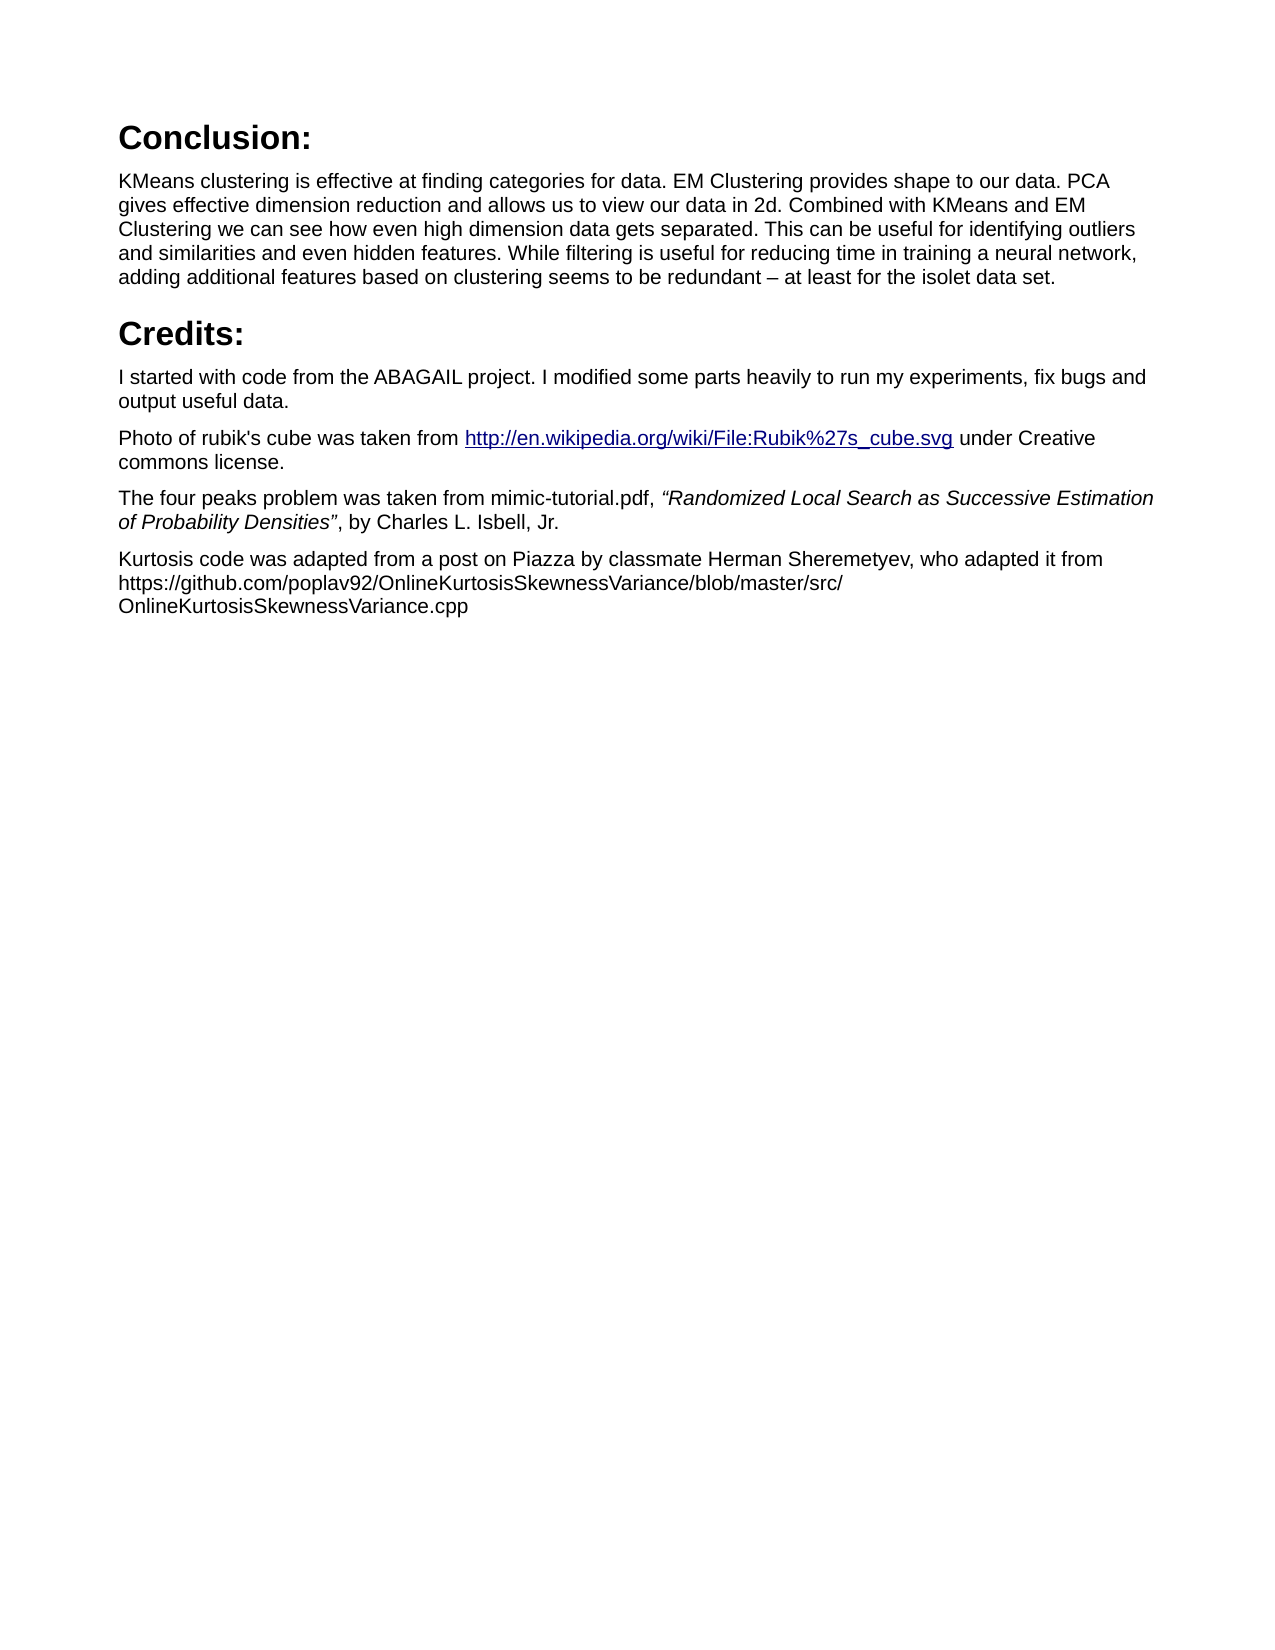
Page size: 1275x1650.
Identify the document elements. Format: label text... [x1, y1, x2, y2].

subtitle Conclusion: [118, 118, 1157, 157]
subtitle Credits: [118, 314, 1157, 353]
text KMeans clustering is effective at finding categories for data. EM Clustering provides shape to our data. PCA gives effective dimension reduction and allows us to view our data in 2d. Combined with KMeans and EM Clustering we can see how even high dimension data gets separated. This can be useful for identifying outliers and similarities and even hidden features. While filtering is useful for reducing time in training a neural network, adding additional features based on clustering seems to be redundant – at least for the isolet data set. [118, 169, 1157, 289]
text Photo of rubik's cube was taken from http://en.wikipedia.org/wiki/File:Rubik%27s_cube.svg under Creative commons license. [118, 426, 1157, 473]
text The four peaks problem was taken from mimic-tutorial.pdf, “Randomized Local Search as Successive Estimation of Probability Densities”, by Charles L. Isbell, Jr. [118, 486, 1157, 534]
text I started with code from the ABAGAIL project. I modified some parts heavily to run my experiments, fix bugs and output useful data. [118, 365, 1157, 413]
text Kurtosis code was adapted from a post on Piazza by classmate Herman Sheremetyev, who adapted it from https://github.com/poplav92/OnlineKurtosisSkewnessVariance/blob/master/src/OnlineKurtosisSkewnessVariance.cpp [118, 546, 1157, 618]
